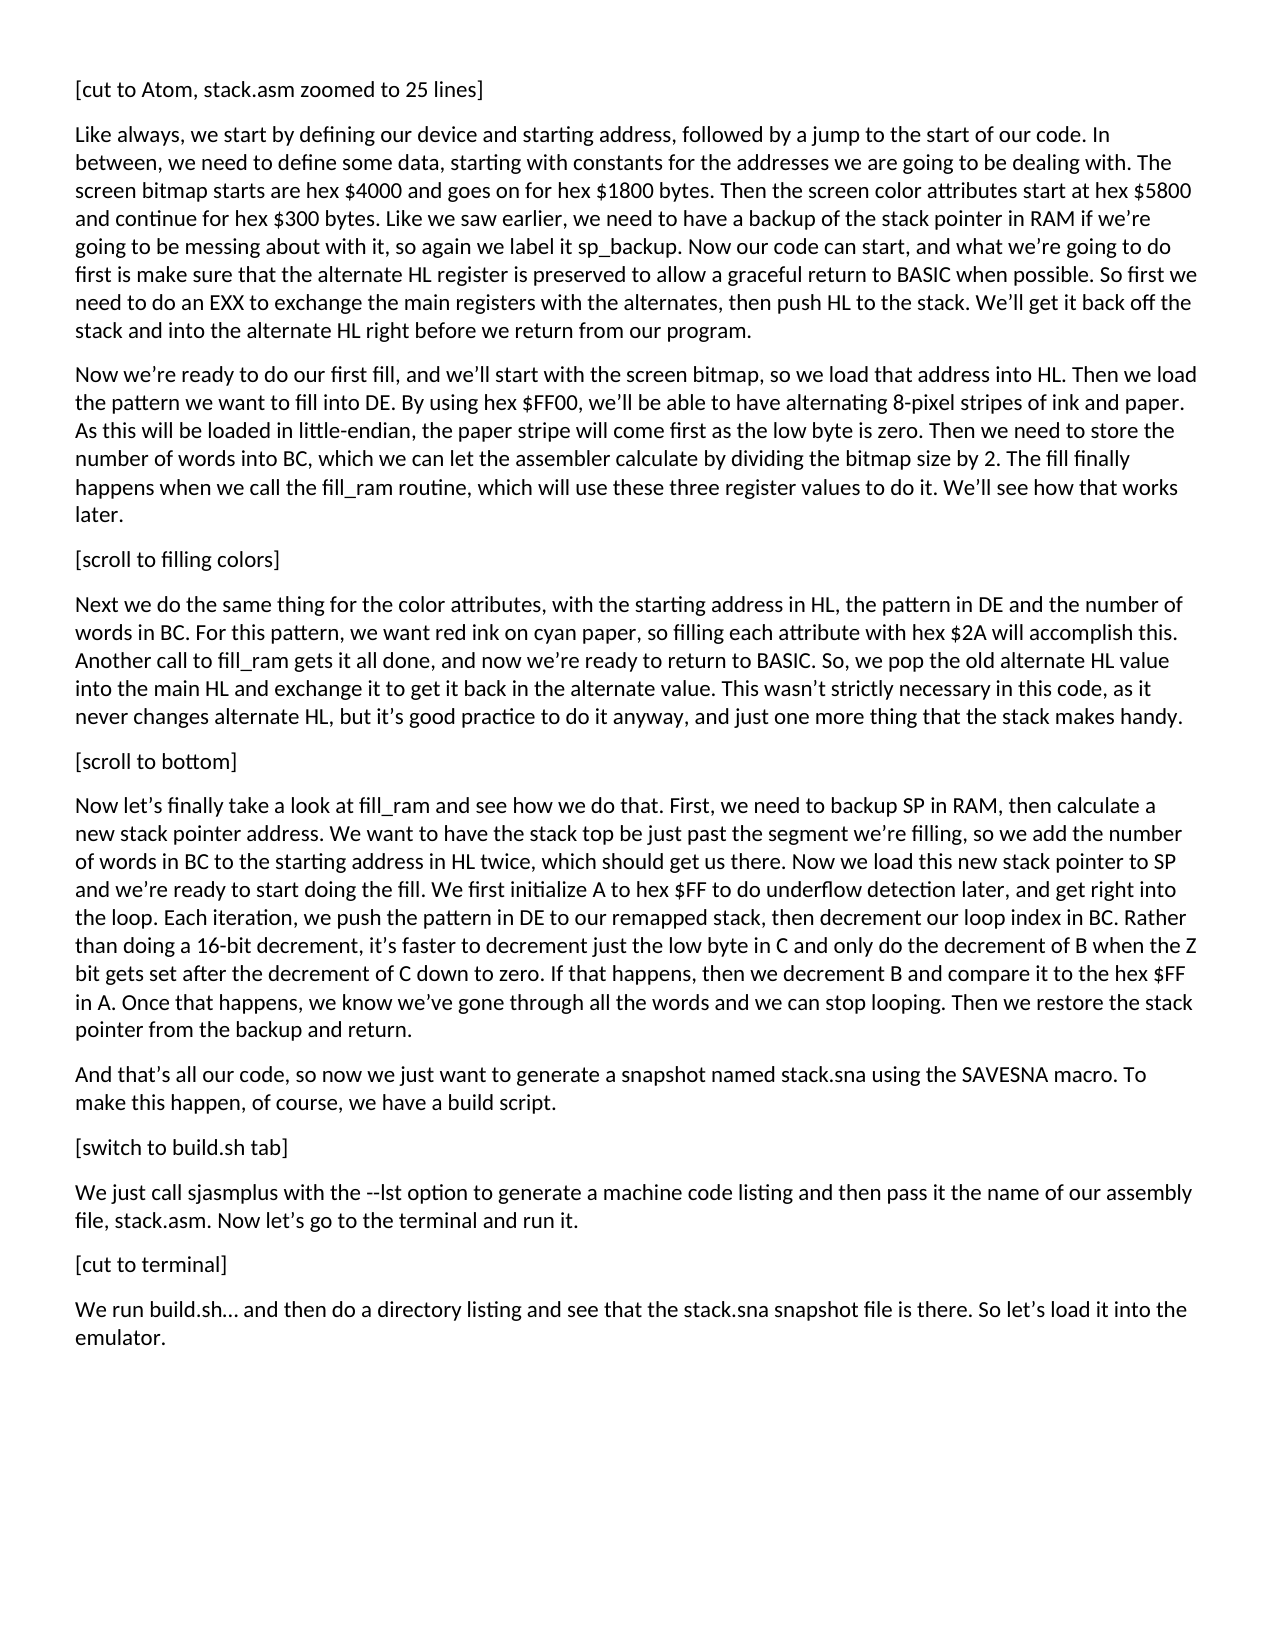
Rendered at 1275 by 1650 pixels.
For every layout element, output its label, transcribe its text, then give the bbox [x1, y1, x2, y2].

text Now let’s finally take a look at fill_ram and see how we do that. First, we need to backup SP in RAM, then calculate a new stack pointer address. We want to have the stack top be just past the segment we’re filling, so we add the number of words in BC to the starting address in HL twice, which should get us there. Now we load this new stack pointer to SP and we’re ready to start doing the fill. We first initialize A to hex $FF to do underflow detection later, and get right into the loop. Each iteration, we push the pattern in DE to our remapped stack, then decrement our loop index in BC. Rather than doing a 16-bit decrement, it’s faster to decrement just the low byte in C and only do the decrement of B when the Z bit gets set after the decrement of C down to zero. If that happens, then we decrement B and compare it to the hex $FF in A. Once that happens, we know we’ve gone through all the words and we can stop looping. Then we restore the stack pointer from the backup and return. [75, 791, 1200, 1044]
text We just call sjasmplus with the --lst option to generate a machine code listing and then pass it the name of our assembly file, stack.asm. Now let’s go to the terminal and run it. [75, 1178, 1200, 1234]
text We run build.sh… and then do a directory listing and see that the stack.sna snapshot file is there. So let’s load it into the emulator. [75, 1295, 1200, 1351]
text [scroll to bottom] [75, 747, 1200, 775]
text Now we’re ready to do our first fill, and we’ll start with the screen bitmap, so we load that address into HL. Then we load the pattern we want to fill into DE. By using hex $FF00, we’ll be able to have alternating 8-pixel stripes of ink and paper. As this will be loaded in little-endian, the paper stripe will come first as the low byte is zero. Then we need to store the number of words into BC, which we can let the assembler calculate by dividing the bitmap size by 2. The fill finally happens when we call the fill_ram routine, which will use these three register values to do it. We’ll see how that works later. [75, 361, 1200, 529]
text Next we do the same thing for the color attributes, with the starting address in HL, the pattern in DE and the number of words in BC. For this pattern, we want red ink on cyan paper, so filling each attribute with hex $2A will accomplish this. Another call to fill_ram gets it all done, and now we’re ready to return to BASIC. So, we pop the old alternate HL value into the main HL and exchange it to get it back in the alternate value. This wasn’t strictly necessary in this code, as it never changes alternate HL, but it’s good practice to do it anyway, and just one more thing that the stack makes handy. [75, 590, 1200, 730]
text [cut to terminal] [75, 1250, 1200, 1278]
text [scroll to filling colors] [75, 545, 1200, 573]
text Like always, we start by defining our device and starting address, followed by a jump to the start of our code. In between, we need to define some data, starting with constants for the addresses we are going to be dealing with. The screen bitmap starts are hex $4000 and goes on for hex $1800 bytes. Then the screen color attributes start at hex $5800 and continue for hex $300 bytes. Like we saw earlier, we need to have a backup of the stack pointer in RAM if we’re going to be messing about with it, so again we label it sp_backup. Now our code can start, and what we’re going to do first is make sure that the alternate HL register is preserved to allow a graceful return to BASIC when possible. So first we need to do an EXX to exchange the main registers with the alternates, then push HL to the stack. We’ll get it back off the stack and into the alternate HL right before we return from our program. [75, 120, 1200, 344]
text [switch to build.sh tab] [75, 1133, 1200, 1161]
text And that’s all our code, so now we just want to generate a snapshot named stack.sna using the SAVESNA macro. To make this happen, of course, we have a build script. [75, 1060, 1200, 1116]
text [cut to Atom, stack.asm zoomed to 25 lines] [75, 75, 1200, 103]
